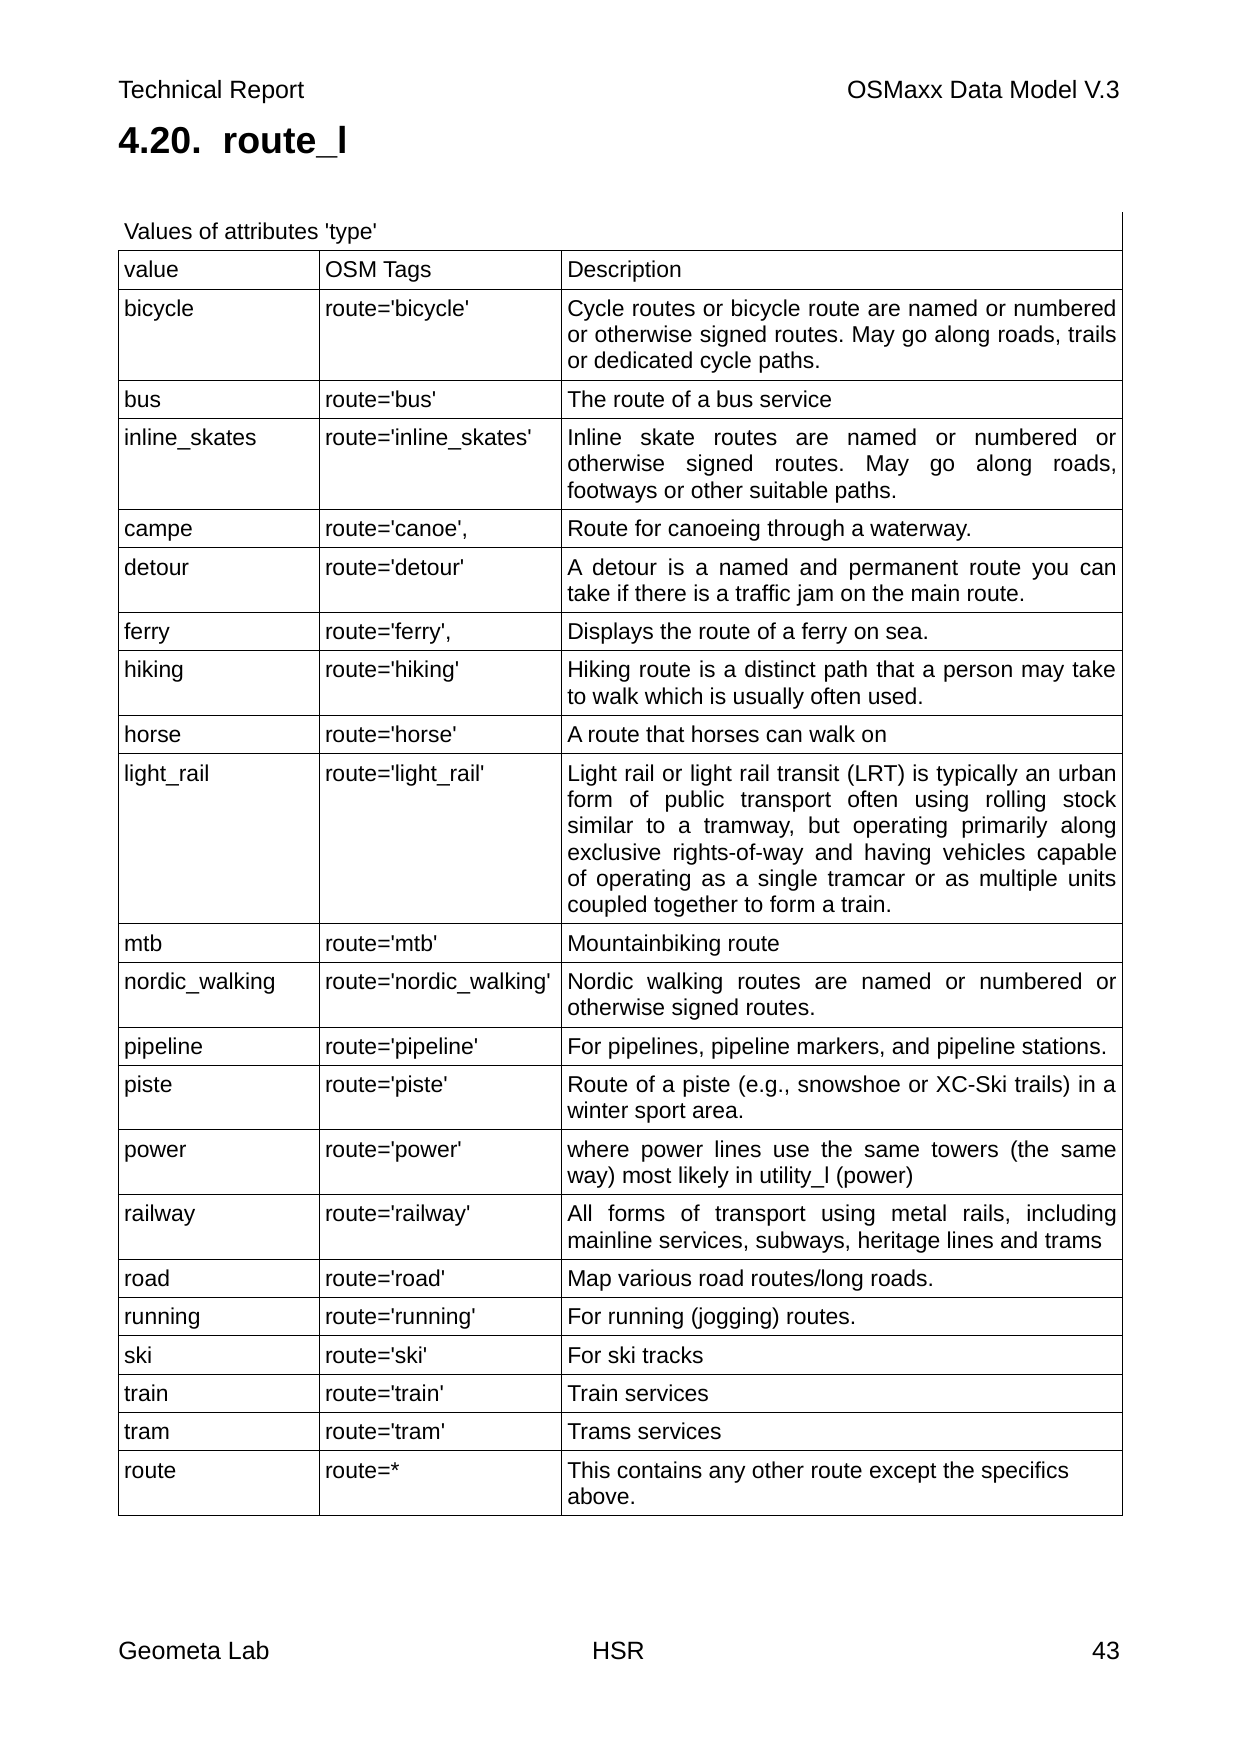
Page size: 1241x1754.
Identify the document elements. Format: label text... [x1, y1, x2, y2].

table_cell ski [119, 1336, 319, 1374]
table_cell route='ferry', [320, 613, 561, 650]
table_cell road [119, 1260, 319, 1297]
table_cell Mountainbiking route [562, 924, 1122, 962]
table_cell route='train' [320, 1375, 561, 1412]
table_cell route='ski' [320, 1336, 561, 1374]
table_cell bus [119, 381, 319, 418]
table_cell route [119, 1451, 319, 1515]
table_cell For pipelines, pipeline markers, and pipeline stations. [562, 1028, 1122, 1065]
table_cell route='light_rail' [320, 754, 561, 923]
table_cell inline_skates [119, 419, 319, 509]
table_cell The route of a bus service [562, 381, 1122, 418]
table_cell route='horse' [320, 716, 561, 753]
table_cell Light rail or light rail transit (LRT) is typically an urban form of public transport often using rolling stock similar to a tramway, but operating primarily along exclusive rights-of-way and having vehicles capable of operating as a single tramcar or as multiple units coupled together to form a train. [562, 754, 1122, 923]
table_cell power [119, 1130, 319, 1194]
table_cell route='inline_skates' [320, 419, 561, 509]
table_cell railway [119, 1195, 319, 1259]
table_cell For running (jogging) routes. [562, 1298, 1122, 1335]
table_cell route='bus' [320, 381, 561, 418]
table_cell Description [562, 251, 1122, 288]
table_cell piste [119, 1066, 319, 1129]
table_cell route='detour' [320, 548, 561, 612]
table_cell route='hiking' [320, 651, 561, 715]
table_cell For ski tracks [562, 1336, 1122, 1374]
table_cell route='pipeline' [320, 1028, 561, 1065]
table_cell Hiking route is a distinct path that a person may take to walk which is usually often used. [562, 651, 1122, 715]
table_cell route='tram' [320, 1413, 561, 1450]
table_cell light_rail [119, 754, 319, 923]
table_cell Nordic walking routes are named or numbered or otherwise signed routes. [562, 963, 1122, 1026]
table_cell hiking [119, 651, 319, 715]
table_cell nordic_walking [119, 963, 319, 1026]
table_cell Cycle routes or bicycle route are named or numbered or otherwise signed routes. May go along roads, trails or dedicated cycle paths. [562, 290, 1122, 379]
table_cell Map various road routes/long roads. [562, 1260, 1122, 1297]
table_cell route='bicycle' [320, 290, 561, 379]
table_cell running [119, 1298, 319, 1335]
table_cell horse [119, 716, 319, 753]
table_cell All forms of transport using metal rails, including mainline services, subways, heritage lines and trams [562, 1195, 1122, 1259]
table_cell pipeline [119, 1028, 319, 1065]
table_cell route='railway' [320, 1195, 561, 1259]
table_cell A detour is a named and permanent route you can take if there is a traffic jam on the main route. [562, 548, 1122, 612]
table_cell Inline skate routes are named or numbered or otherwise signed routes. May go along roads, footways or other suitable paths. [562, 419, 1122, 509]
table_cell route='piste' [320, 1066, 561, 1129]
table_cell A route that horses can walk on [562, 716, 1122, 753]
table_header Values of attributes 'type' [118, 212, 1122, 250]
table_cell route=* [320, 1451, 561, 1515]
table_cell route='running' [320, 1298, 561, 1335]
table_cell route='canoe', [320, 510, 561, 547]
table_cell Train services [562, 1375, 1122, 1412]
table_cell tram [119, 1413, 319, 1450]
table_cell route='road' [320, 1260, 561, 1297]
table_cell mtb [119, 924, 319, 962]
table_cell Route for canoeing through a waterway. [562, 510, 1122, 547]
table_cell Displays the route of a ferry on sea. [562, 613, 1122, 650]
table_cell OSM Tags [320, 251, 561, 288]
table_cell Trams services [562, 1413, 1122, 1450]
table_cell ferry [119, 613, 319, 650]
table_cell route='nordic_walking' [320, 963, 561, 1026]
table_cell Route of a piste (e.g., snowshoe or XC-Ski trails) in a winter sport area. [562, 1066, 1122, 1129]
table_cell route='mtb' [320, 924, 561, 962]
table_cell campe [119, 510, 319, 547]
table_cell This contains any other route except the specifics above. [562, 1451, 1122, 1515]
subtitle route_l [118, 118, 1122, 161]
table_cell where power lines use the same towers (the same way) most likely in utility_l (power) [562, 1130, 1122, 1194]
table_cell bicycle [119, 290, 319, 379]
table_cell route='power' [320, 1130, 561, 1194]
table_cell train [119, 1375, 319, 1412]
table_cell detour [119, 548, 319, 612]
table_cell value [119, 251, 319, 288]
